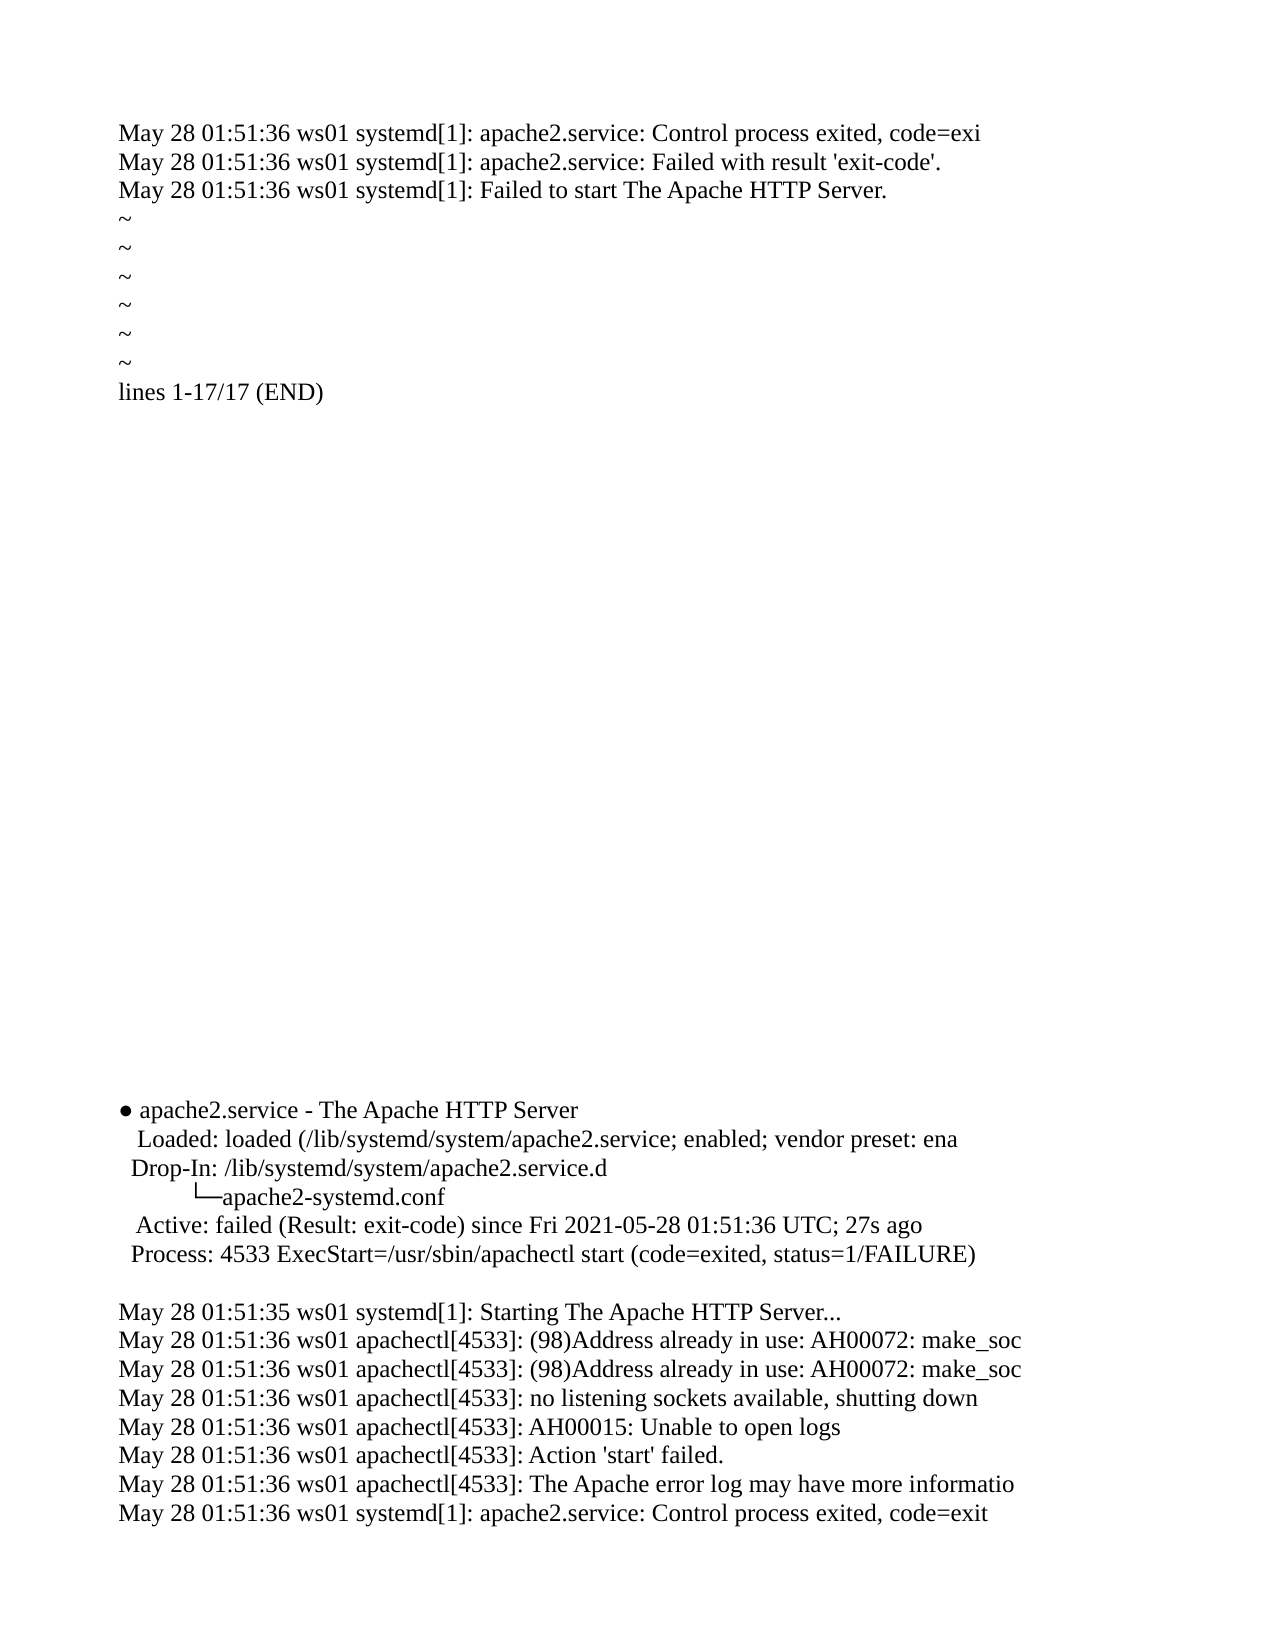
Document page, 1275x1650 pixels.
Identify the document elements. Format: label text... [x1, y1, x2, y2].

text May 28 01:51:36 ws01 systemd[1]: apache2.service: Control process exited, code=exit [118, 1498, 1157, 1527]
text Active: failed (Result: exit-code) since Fri 2021-05-28 01:51:36 UTC; 27s ago [118, 1211, 1157, 1239]
text May 28 01:51:35 ws01 systemd[1]: Starting The Apache HTTP Server... [118, 1297, 1157, 1326]
text ~ [118, 291, 1157, 319]
text May 28 01:51:36 ws01 apachectl[4533]: The Apache error log may have more informatio [118, 1469, 1157, 1498]
text ~ [118, 233, 1157, 262]
text └─apache2-systemd.conf [118, 1182, 1157, 1211]
text May 28 01:51:36 ws01 systemd[1]: apache2.service: Failed with result 'exit-code'. [118, 147, 1157, 176]
text ~ [118, 204, 1157, 233]
text May 28 01:51:36 ws01 systemd[1]: apache2.service: Control process exited, code=exi [118, 118, 1157, 147]
text May 28 01:51:36 ws01 apachectl[4533]: AH00015: Unable to open logs [118, 1412, 1157, 1441]
text May 28 01:51:36 ws01 apachectl[4533]: (98)Address already in use: AH00072: make_soc [118, 1326, 1157, 1354]
text ~ [118, 319, 1157, 348]
text May 28 01:51:36 ws01 apachectl[4533]: (98)Address already in use: AH00072: make_soc [118, 1354, 1157, 1383]
text ~ [118, 348, 1157, 377]
text lines 1-17/17 (END) [118, 377, 1157, 406]
text Drop-In: /lib/systemd/system/apache2.service.d [118, 1153, 1157, 1182]
text ● apache2.service - The Apache HTTP Server [118, 1096, 1157, 1124]
text Loaded: loaded (/lib/systemd/system/apache2.service; enabled; vendor preset: ena [118, 1124, 1157, 1153]
text May 28 01:51:36 ws01 systemd[1]: Failed to start The Apache HTTP Server. [118, 176, 1157, 204]
text May 28 01:51:36 ws01 apachectl[4533]: no listening sockets available, shutting down [118, 1383, 1157, 1412]
text May 28 01:51:36 ws01 apachectl[4533]: Action 'start' failed. [118, 1441, 1157, 1469]
text Process: 4533 ExecStart=/usr/sbin/apachectl start (code=exited, status=1/FAILURE) [118, 1239, 1157, 1268]
text ~ [118, 262, 1157, 291]
